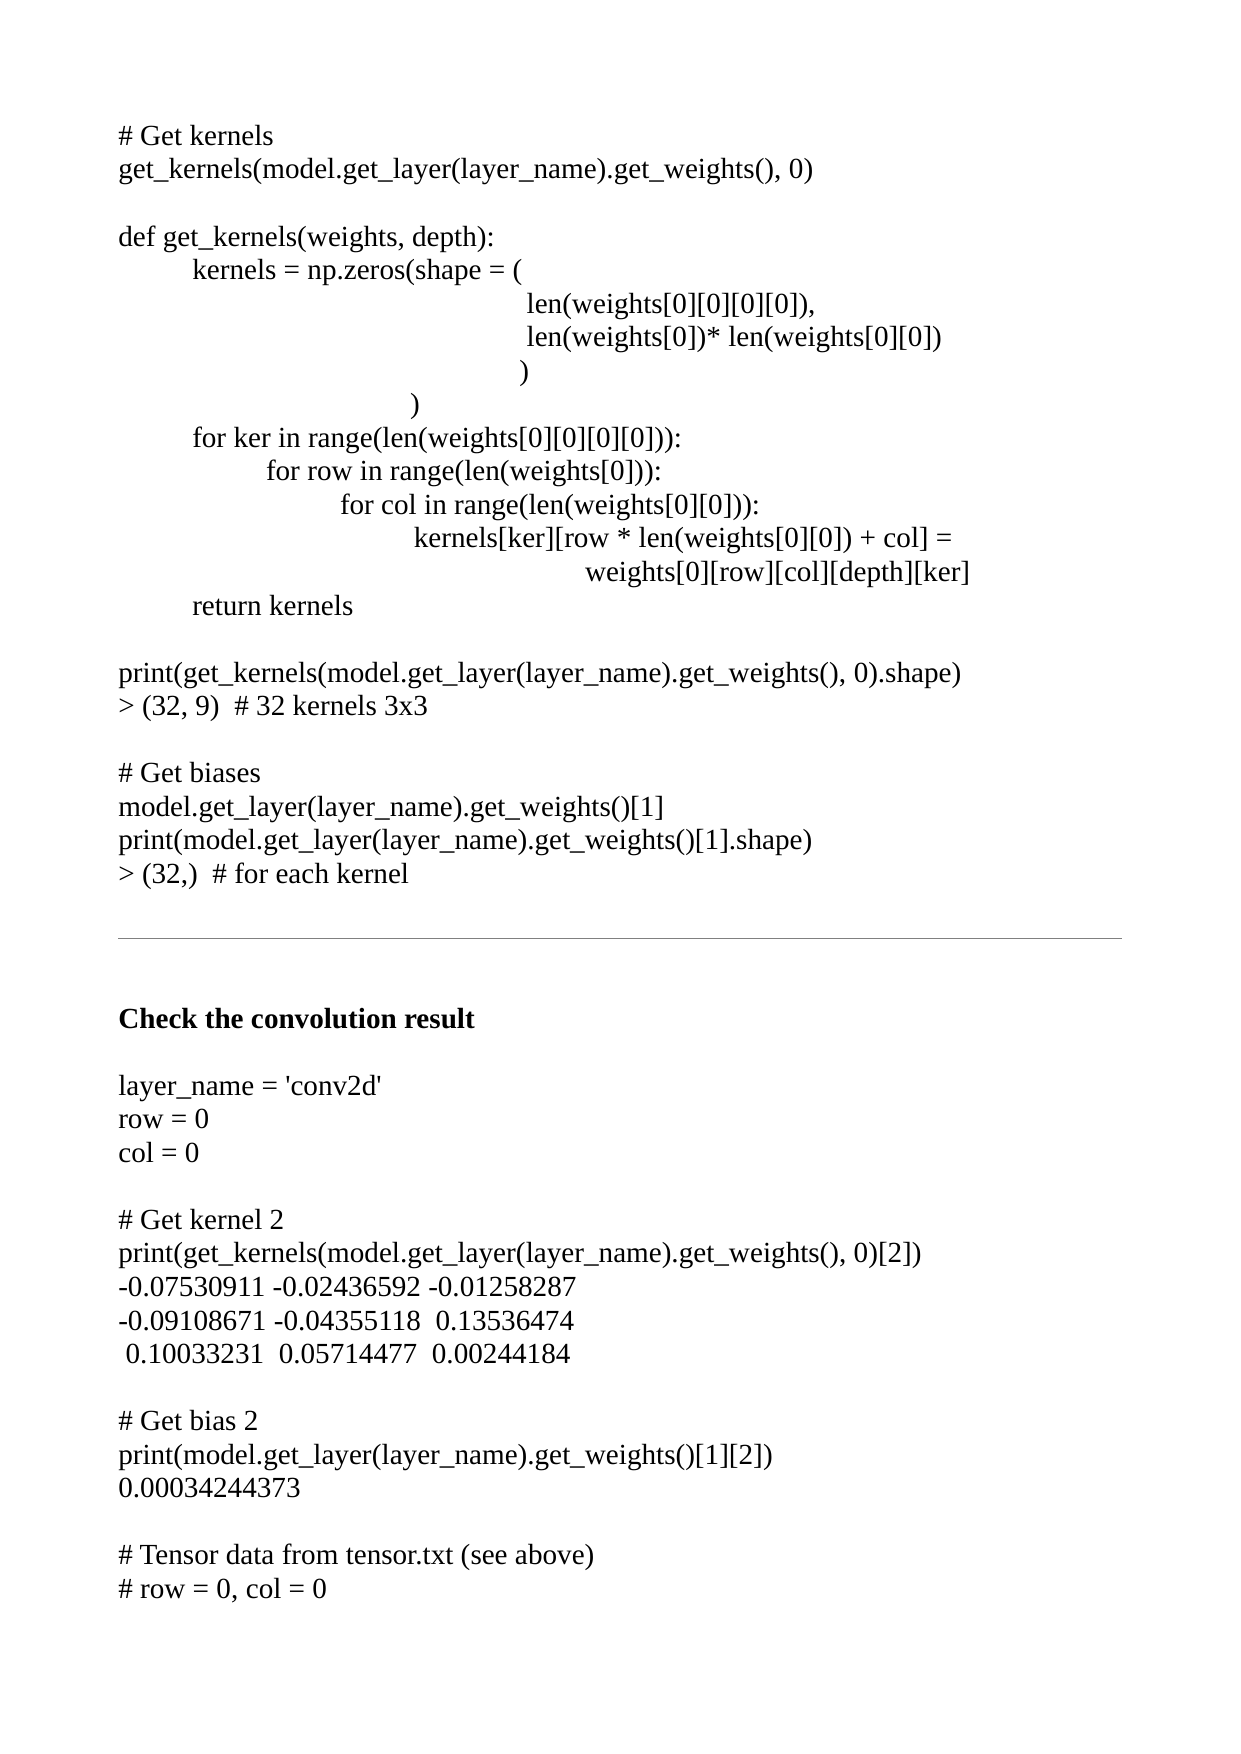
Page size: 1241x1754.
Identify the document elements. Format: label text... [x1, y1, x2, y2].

text layer_name = 'conv2d' [118, 1068, 1122, 1101]
text get_kernels(model.get_layer(layer_name).get_weights(), 0) [118, 152, 1122, 185]
text row = 0 [118, 1101, 1122, 1135]
text for ker in range(len(weights[0][0][0][0])): [118, 420, 1122, 453]
text 0.00034244373 [118, 1470, 1122, 1504]
text > (32, 9) # 32 kernels 3x3 [118, 688, 1122, 722]
text print(model.get_layer(layer_name).get_weights()[1].shape) [118, 822, 1122, 856]
text print(get_kernels(model.get_layer(layer_name).get_weights(), 0)[2]) [118, 1236, 1122, 1269]
text return kernels [118, 588, 1122, 621]
text Check the convolution result [118, 1001, 1122, 1034]
text -0.07530911 -0.02436592 -0.01258287 [118, 1269, 1122, 1303]
text # Get biases [118, 755, 1122, 789]
text ) [118, 386, 1122, 420]
text 0.10033231 0.05714477 0.00244184 [118, 1336, 1122, 1370]
text for row in range(len(weights[0])): [118, 453, 1122, 487]
text len(weights[0][0][0][0]), [118, 286, 1122, 319]
text weights[0][row][col][depth][ker] [118, 554, 1122, 588]
text kernels[ker][row * len(weights[0][0]) + col] = [118, 521, 1122, 554]
text print(model.get_layer(layer_name).get_weights()[1][2]) [118, 1437, 1122, 1470]
text # Get kernel 2 [118, 1202, 1122, 1236]
text # Get kernels [118, 118, 1122, 152]
text print(get_kernels(model.get_layer(layer_name).get_weights(), 0).shape) [118, 655, 1122, 688]
text # row = 0, col = 0 [118, 1571, 1122, 1604]
text model.get_layer(layer_name).get_weights()[1] [118, 789, 1122, 822]
text col = 0 [118, 1135, 1122, 1168]
text def get_kernels(weights, depth): [118, 219, 1122, 252]
text # Tensor data from tensor.txt (see above) [118, 1537, 1122, 1571]
text for col in range(len(weights[0][0])): [118, 487, 1122, 521]
text -0.09108671 -0.04355118 0.13536474 [118, 1303, 1122, 1336]
text len(weights[0])* len(weights[0][0]) [118, 319, 1122, 353]
text ) [118, 353, 1122, 386]
text kernels = np.zeros(shape = ( [118, 252, 1122, 286]
text > (32,) # for each kernel [118, 856, 1122, 889]
text # Get bias 2 [118, 1403, 1122, 1437]
